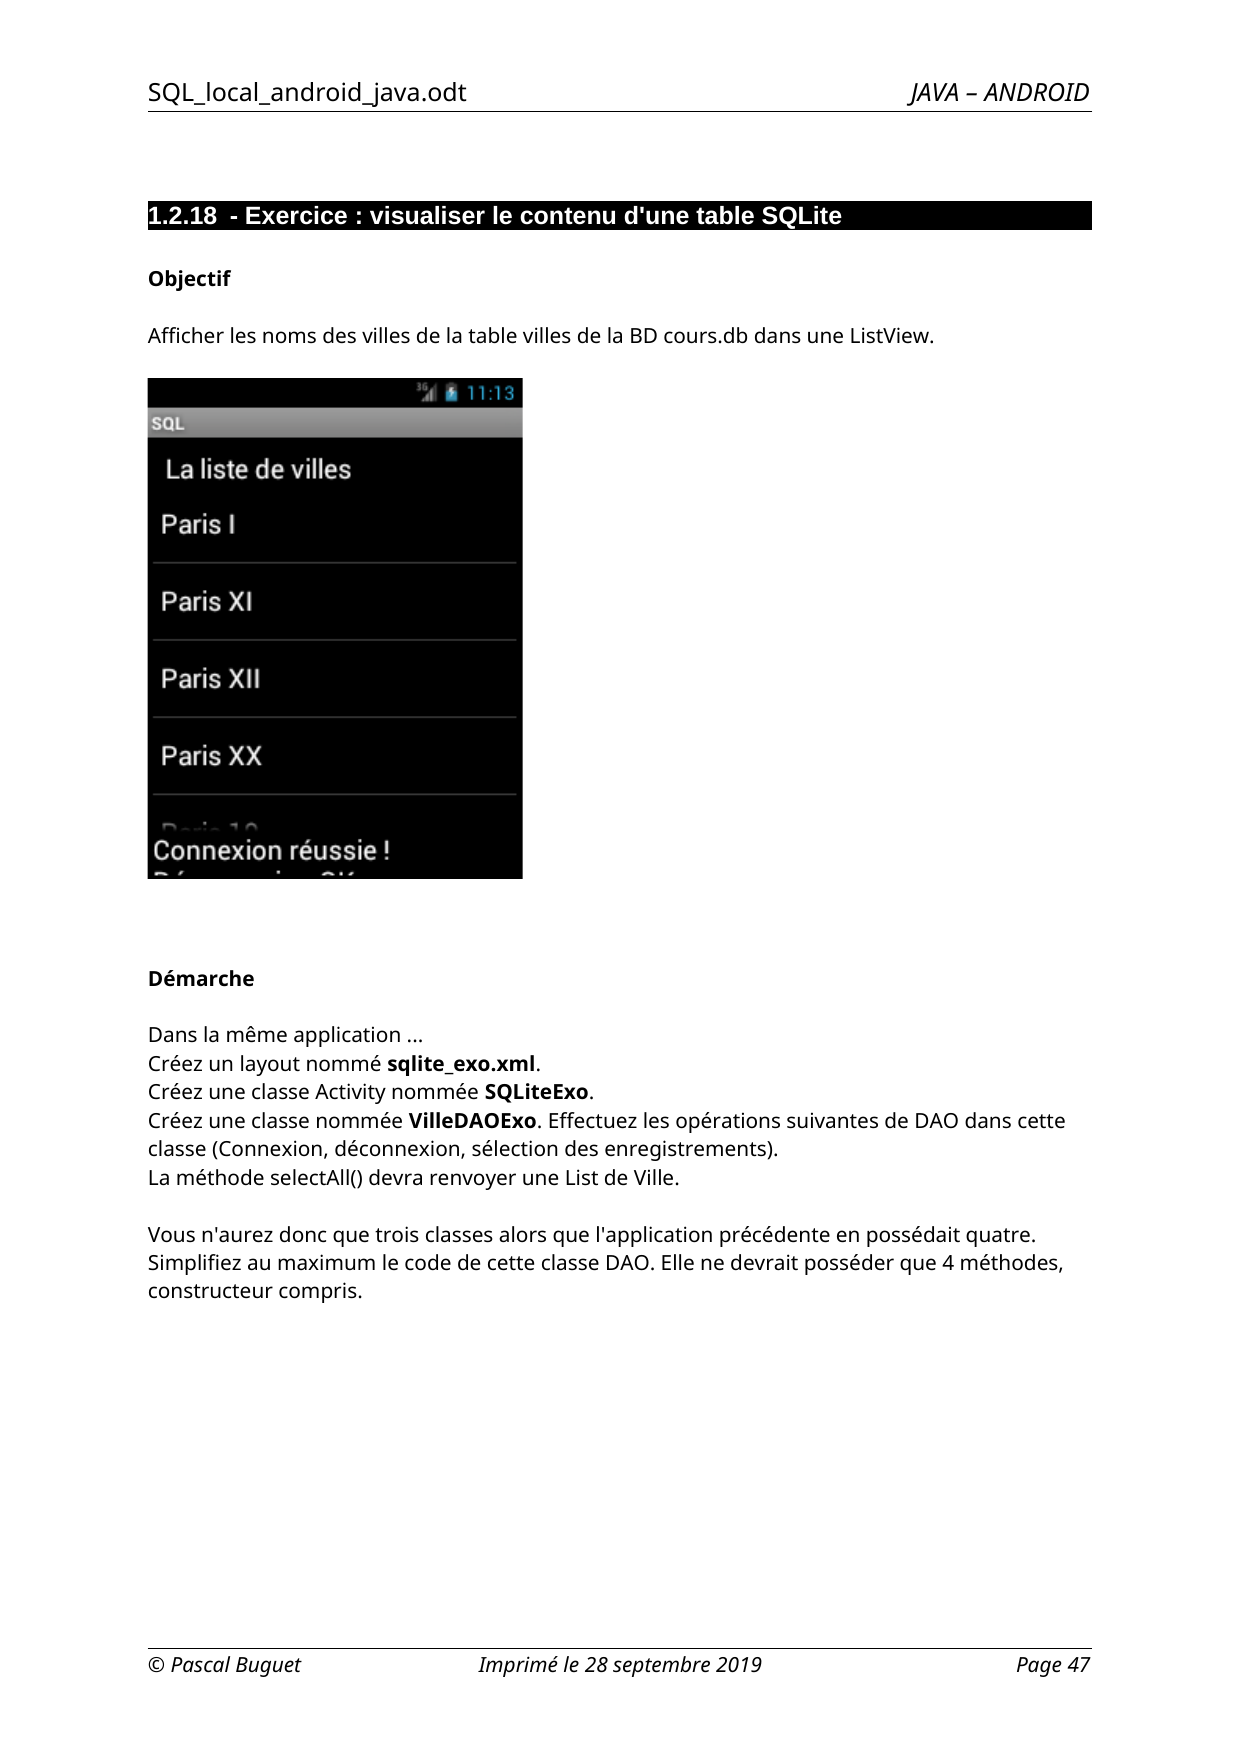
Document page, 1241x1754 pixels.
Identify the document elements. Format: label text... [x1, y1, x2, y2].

text Vous n'aurez donc que trois classes alors que l'application précédente en possédait quatre. [148, 1220, 1092, 1248]
text Afficher les noms des villes de la table villes de la BD cours.db dans une ListView. [148, 321, 1092, 350]
subtitle - Exercice : visualiser le contenu d'une table SQLite [148, 201, 1092, 230]
text Simplifiez au maximum le code de cette classe DAO. Elle ne devrait posséder que 4 méthodes, constructeur compris. [148, 1248, 1092, 1305]
text Démarche [148, 964, 1092, 992]
text Dans la même application ... [148, 1021, 1092, 1049]
text Créez un layout nommé sqlite_exo.xml. [148, 1049, 1092, 1077]
text Créez une classe Activity nommée SQLiteExo. [148, 1077, 1092, 1106]
text Créez une classe nommée VilleDAOExo. Effectuez les opérations suivantes de DAO dans cette classe (Connexion, déconnexion, sélection des enregistrements). [148, 1106, 1092, 1163]
text La méthode selectAll() devra renvoyer une List de Ville. [148, 1163, 1092, 1191]
text Objectif [148, 264, 1092, 293]
